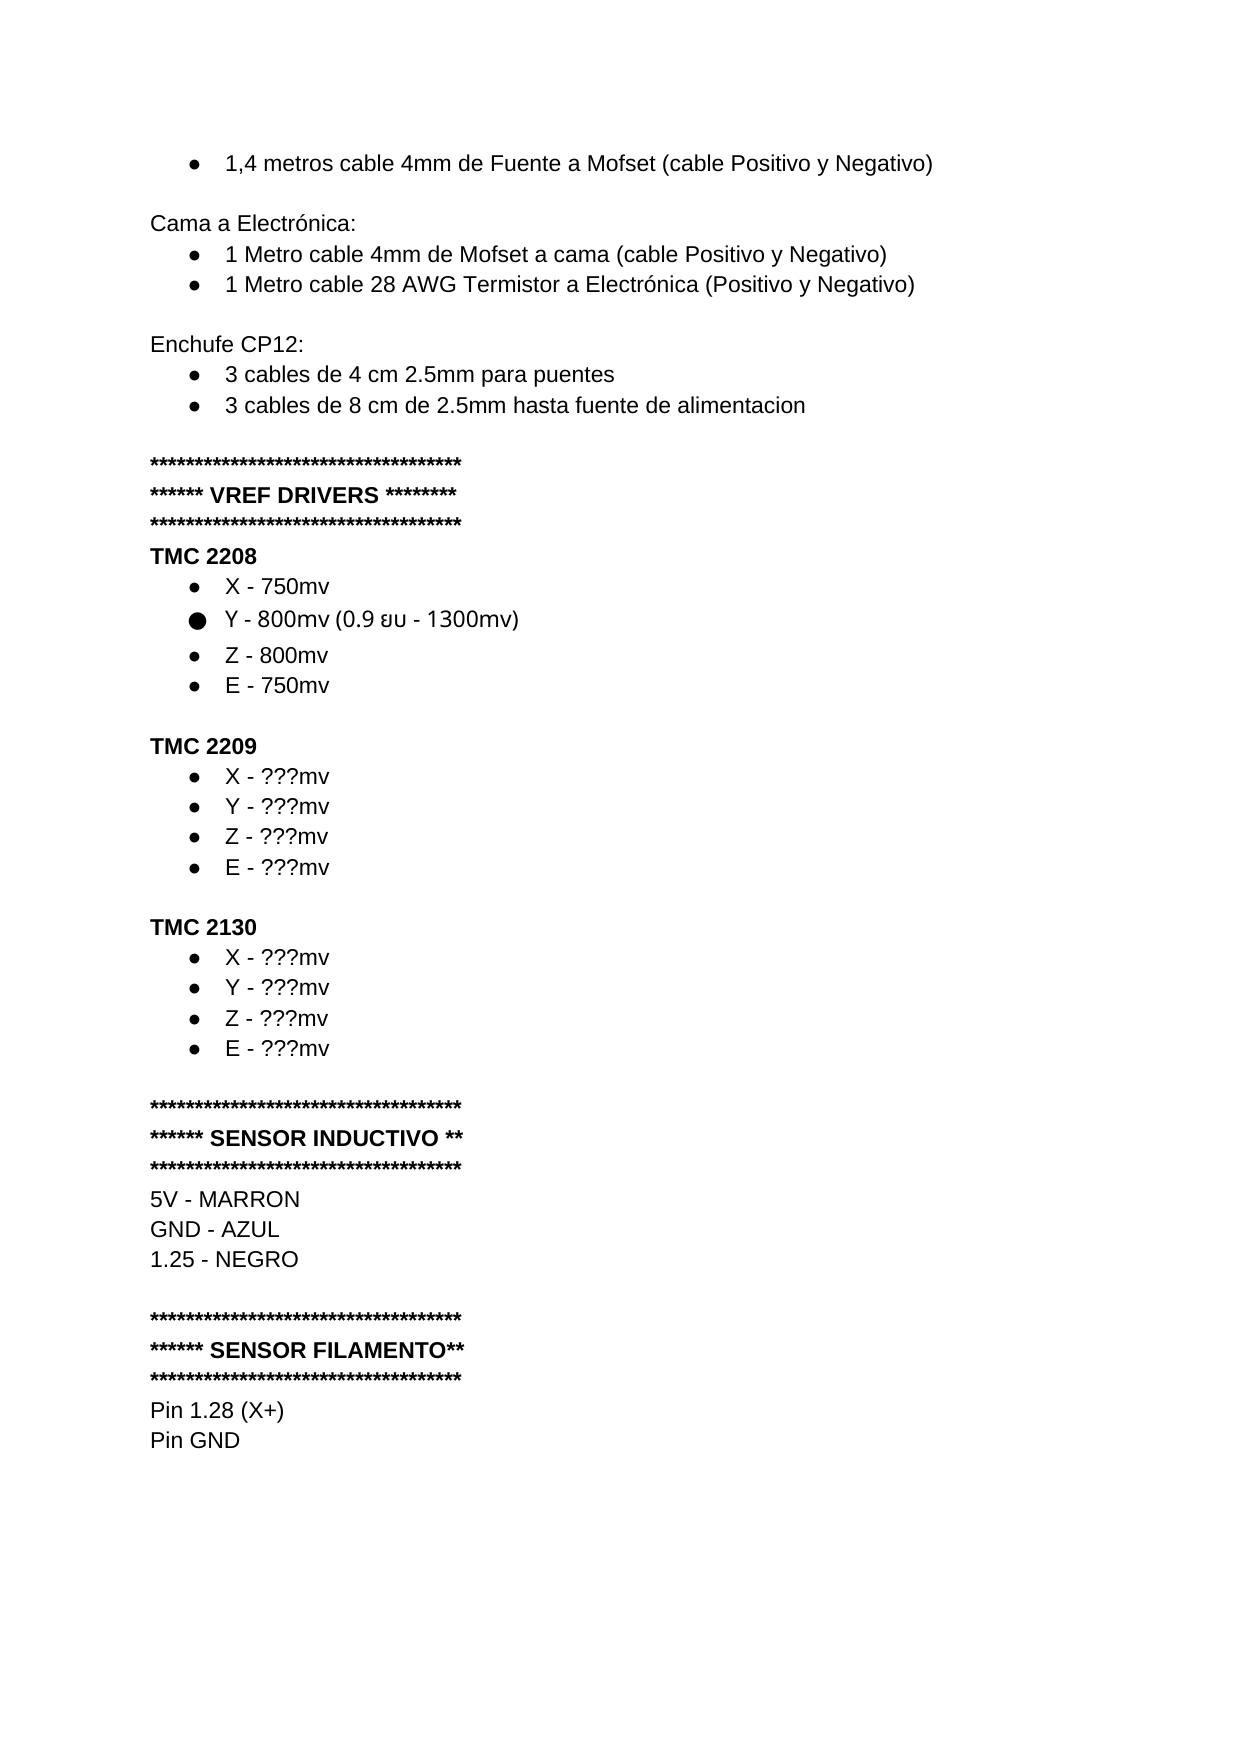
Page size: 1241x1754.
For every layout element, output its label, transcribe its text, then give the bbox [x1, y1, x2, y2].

text ****** SENSOR FILAMENTO** [150, 1337, 1090, 1363]
list Y - ???mv [187, 793, 1090, 819]
list X - ???mv [187, 763, 1090, 789]
text GND - AZUL [150, 1216, 1090, 1242]
list E - ???mv [187, 853, 1090, 880]
text *********************************** [150, 1307, 1090, 1333]
text Cama a Electrónica: [150, 210, 1090, 237]
text Enchufe CP12: [150, 331, 1090, 358]
text 5V - MARRON [150, 1186, 1090, 1212]
text *********************************** [150, 1095, 1090, 1121]
text TMC 2130 [150, 914, 1090, 940]
text *********************************** [150, 452, 1090, 478]
list Y - ???mv [187, 974, 1090, 1001]
text Pin 1.28 (X+) [150, 1397, 1090, 1423]
text *********************************** [150, 1367, 1090, 1393]
list Z - ???mv [187, 823, 1090, 849]
list Y - 800mv (0.9ยบ - 1300mv) [187, 603, 1090, 637]
list X - ???mv [187, 944, 1090, 970]
text TMC 2208 [150, 543, 1090, 569]
list 1,4 metros cable 4mm de Fuente a Mofset (cable Positivo y Negativo) [187, 150, 1090, 176]
text ****** SENSOR INDUCTIVO ** [150, 1125, 1090, 1152]
list E - 750mv [187, 672, 1090, 698]
list 1 Metro cable 28 AWG Termistor a Electrónica (Positivo y Negativo) [187, 271, 1090, 297]
list Z - ???mv [187, 1004, 1090, 1031]
list X - 750mv [187, 573, 1090, 599]
list 1 Metro cable 4mm de Mofset a cama (cable Positivo y Negativo) [187, 241, 1090, 267]
list 3 cables de 4 cm 2.5mm para puentes [187, 361, 1090, 388]
text *********************************** [150, 1156, 1090, 1182]
text 1.25 - NEGRO [150, 1246, 1090, 1272]
text Pin GND [150, 1427, 1090, 1454]
text *********************************** [150, 512, 1090, 539]
text TMC 2209 [150, 733, 1090, 759]
list 3 cables de 8 cm de 2.5mm hasta fuente de alimentacion [187, 392, 1090, 418]
list E - ???mv [187, 1035, 1090, 1061]
list Z - 800mv [187, 642, 1090, 668]
text ****** VREF DRIVERS ******** [150, 482, 1090, 509]
